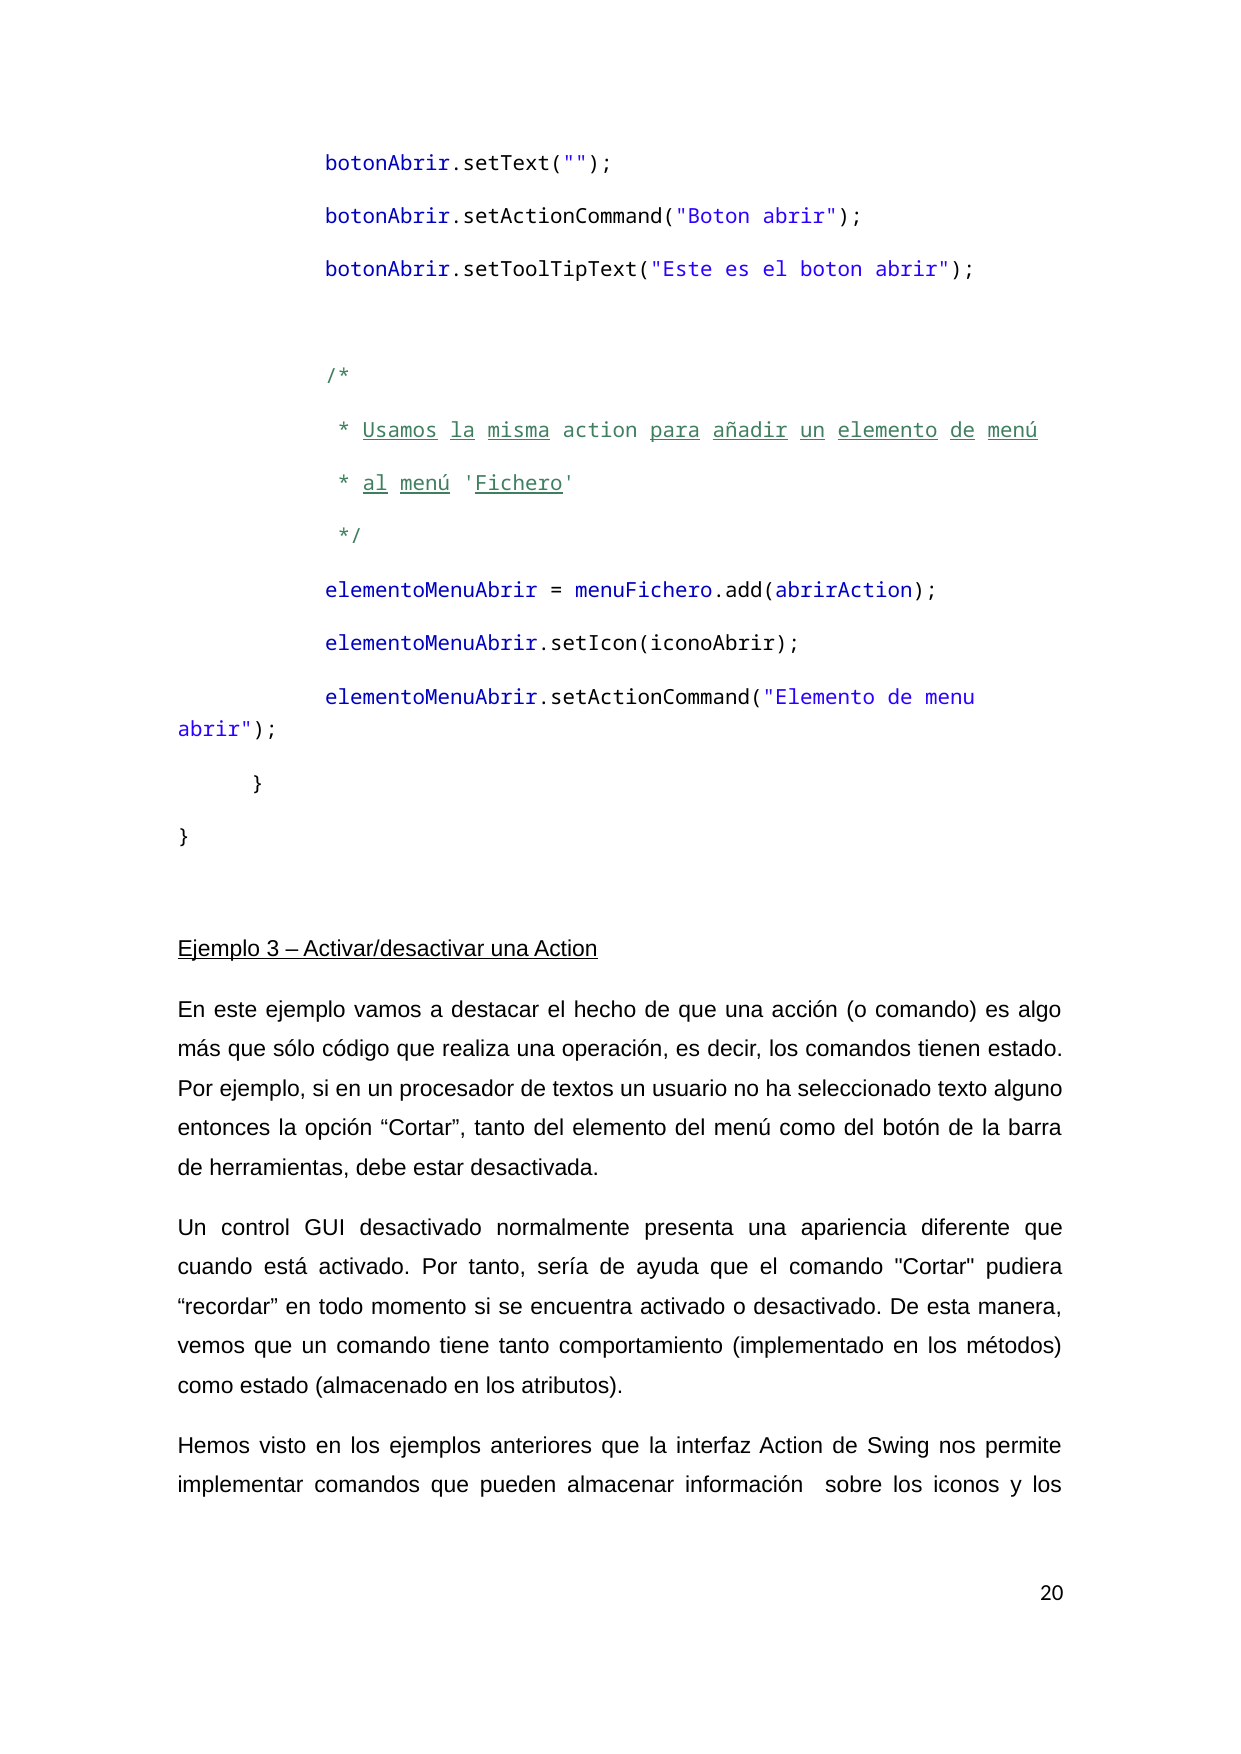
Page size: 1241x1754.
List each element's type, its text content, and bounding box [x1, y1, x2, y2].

text /* [177, 361, 1063, 390]
text En este ejemplo vamos a destacar el hecho de que una acción (o comando) es algo más que sólo código que realiza una operación, es decir, los comandos tienen estado. Por ejemplo, si en un procesador de textos un usuario no ha seleccionado texto alguno entonces la opción “Cortar”, tanto del elemento del menú como del botón de la barra de herramientas, debe estar desactivada. [177, 996, 1063, 1180]
text elementoMenuAbrir.setActionCommand("Elemento de menu abrir"); [177, 682, 1063, 743]
text * Usamos la misma action para añadir un elemento de menú [177, 415, 1063, 443]
text elementoMenuAbrir.setIcon(iconoAbrir); [177, 628, 1063, 657]
text Ejemplo 3 – Activar/desactivar una Action [177, 935, 1063, 962]
text botonAbrir.setActionCommand("Boton abrir"); [177, 201, 1063, 229]
text botonAbrir.setText(""); [177, 148, 1063, 176]
text Hemos visto en los ejemplos anteriores que la interfaz Action de Swing nos permite implementar comandos que pueden almacenar información sobre los iconos y los [177, 1432, 1063, 1498]
text Un control GUI desactivado normalmente presenta una apariencia diferente que cuando está activado. Por tanto, sería de ayuda que el comando "Cortar" pudiera “recordar” en todo momento si se encuentra activado o desactivado. De esta manera, vemos que un comando tiene tanto comportamiento (implementado en los métodos) como estado (almacenado en los atributos). [177, 1214, 1063, 1398]
text * al menú 'Fichero' [177, 468, 1063, 497]
text botonAbrir.setToolTipText("Este es el boton abrir"); [177, 254, 1063, 283]
text } [177, 821, 1063, 850]
text */ [177, 522, 1063, 550]
text } [177, 768, 1063, 796]
text elementoMenuAbrir = menuFichero.add(abrirAction); [177, 575, 1063, 603]
